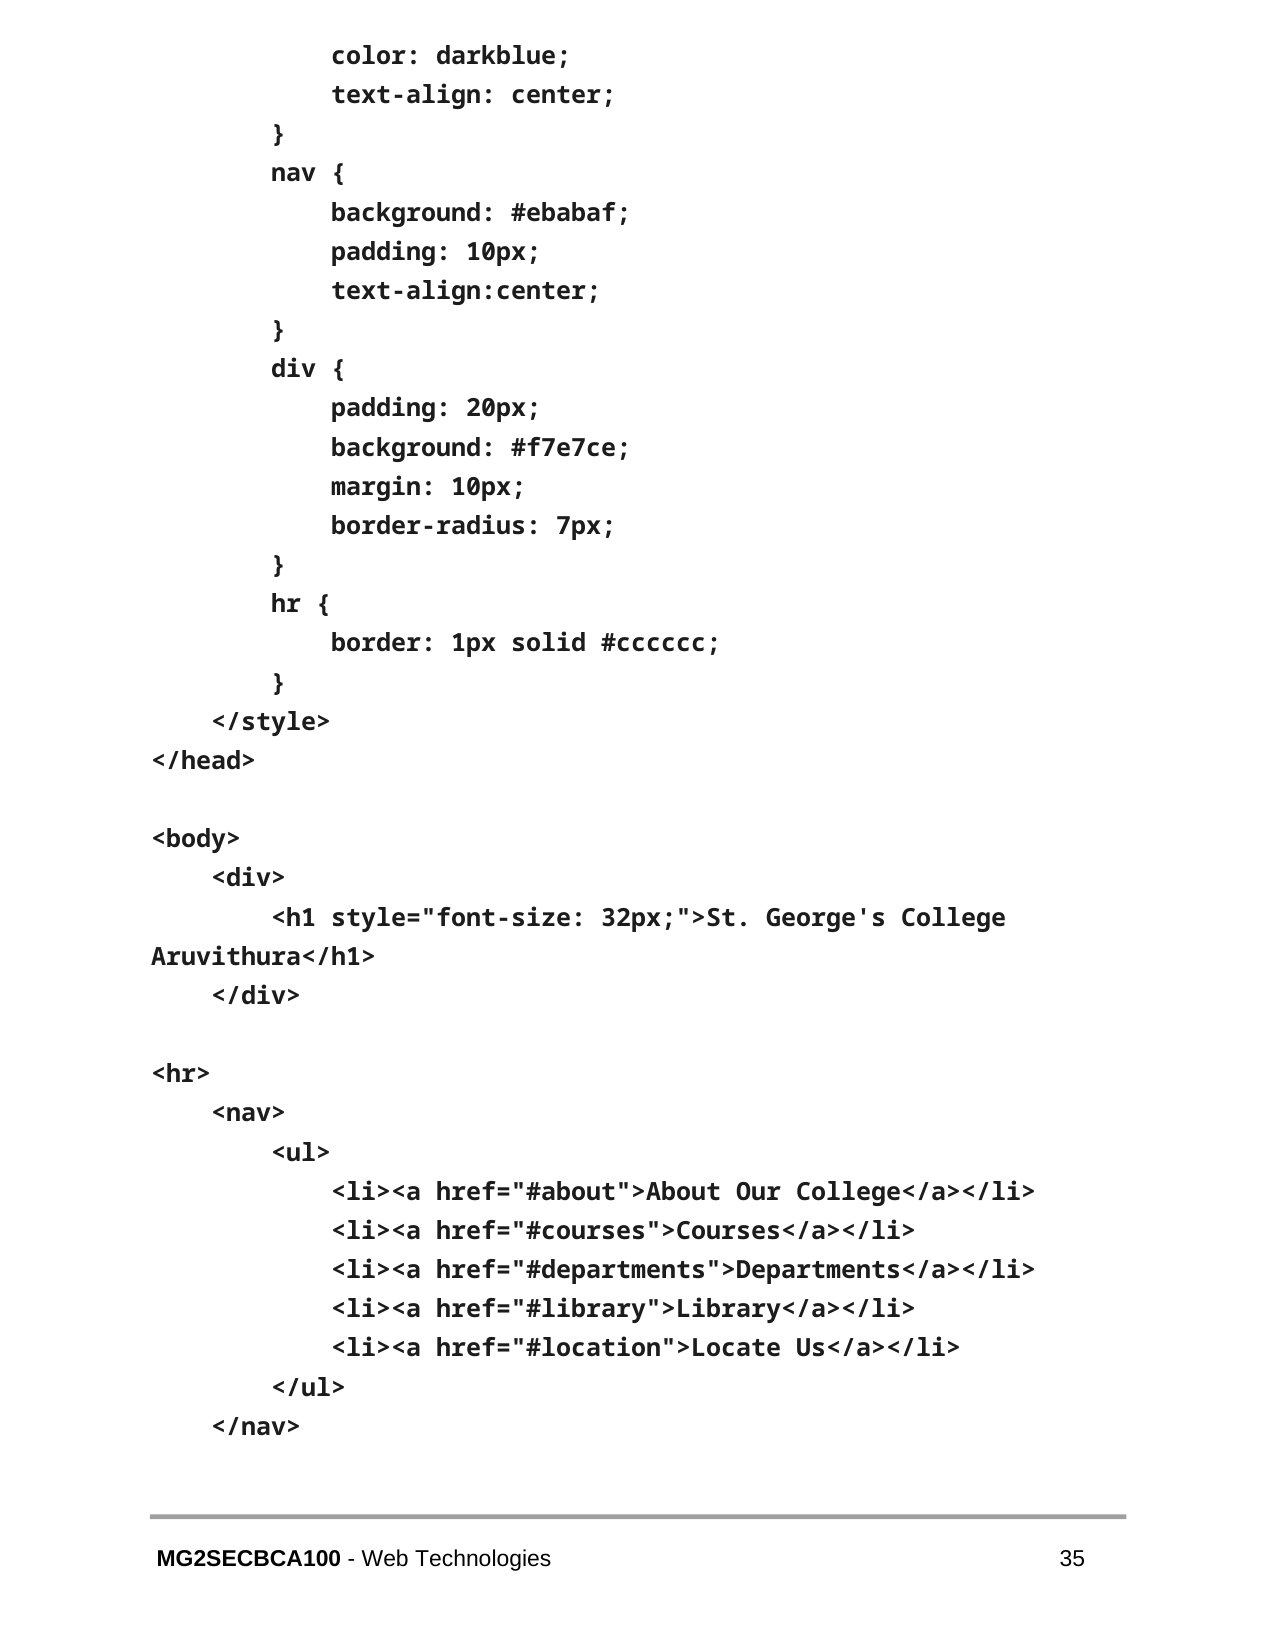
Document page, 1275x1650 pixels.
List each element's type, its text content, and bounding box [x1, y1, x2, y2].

table_header color: darkblue; text-align: center; } nav { background: #ebabaf; padding: 10px; text-align:center; } div { padding: 20px; background: #f7e7ce; margin: 10px; border-radius: 7px; } hr { border: 1px solid #cccccc; } </style> </head> <body> <div> <h1 style="font-size: 32px;">St. George's College Aruvithura</h1> </div> <hr> <nav> <ul> <li><a href="#about">About Our College</a></li> <li><a href="#courses">Courses</a></li> <li><a href="#departments">Departments</a></li> <li><a href="#library">Library</a></li> <li><a href="#location">Locate Us</a></li> </ul> </nav> [140, 38, 1110, 1447]
